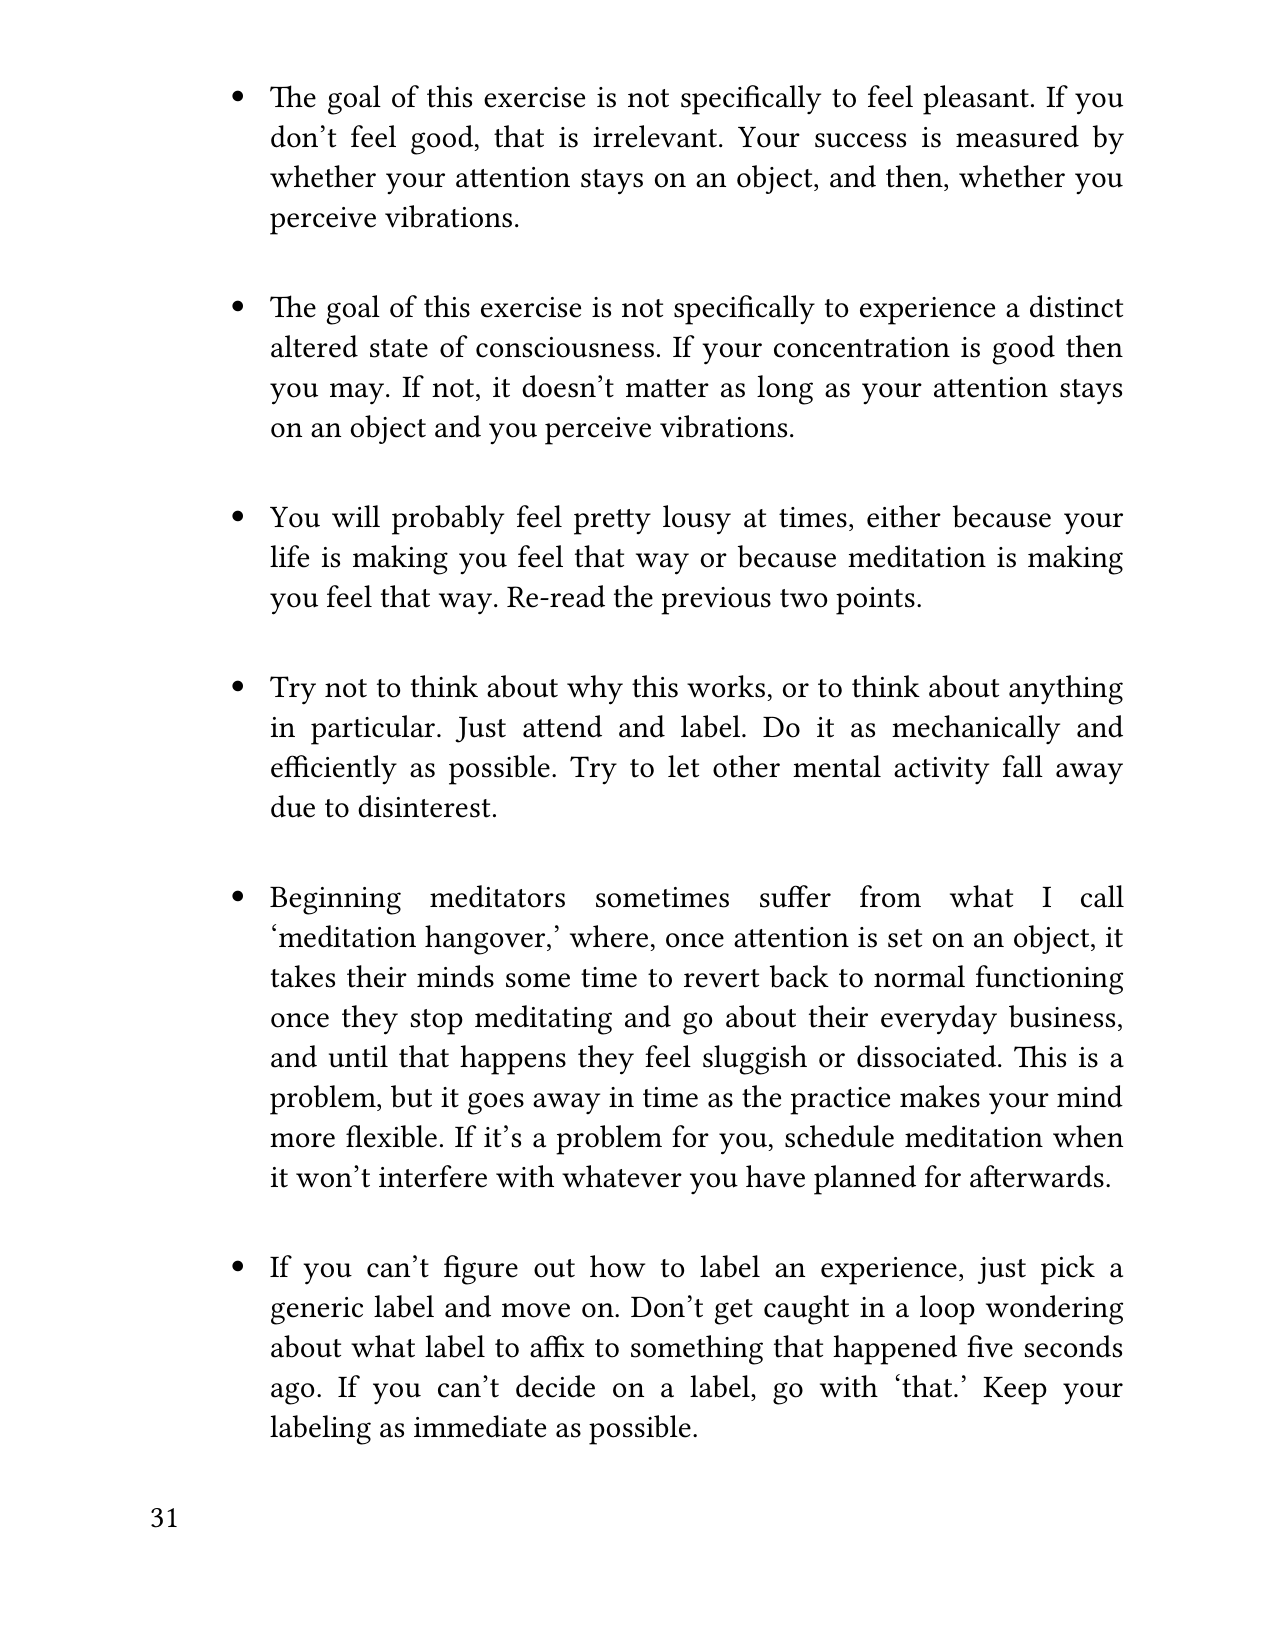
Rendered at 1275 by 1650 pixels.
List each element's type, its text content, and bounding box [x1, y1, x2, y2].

list Try not to think about why this works, or to think about anything in particular. Just attend and label. Do it as mechanically and efficiently as possible. Try to let other mental activity fall away due to disinterest. [232, 665, 1125, 825]
list The goal of this exercise is not specifically to experience a distinct altered state of consciousness. If your concentration is good then you may. If not, it doesn’t matter as long as your attention stays on an object and you perceive vibrations. [232, 285, 1125, 445]
list If you can’t figure out how to label an experience, just pick a generic label and move on. Don’t get caught in a loop wondering about what label to affix to something that happened five seconds ago. If you can’t decide on a label, go with ‘that.’ Keep your labeling as immediate as possible. [232, 1245, 1125, 1445]
list You will probably feel pretty lousy at times, either because your life is making you feel that way or because meditation is making you feel that way. Re-read the previous two points. [232, 495, 1125, 615]
list Beginning meditators sometimes suffer from what I call ‘meditation hangover,’ where, once attention is set on an object, it takes their minds some time to revert back to normal functioning once they stop meditating and go about their everyday business, and until that happens they feel sluggish or dissociated. This is a problem, but it goes away in time as the practice makes your mind more flexible. If it’s a problem for you, schedule meditation when it won’t interfere with whatever you have planned for afterwards. [232, 875, 1125, 1195]
list The goal of this exercise is not specifically to feel pleasant. If you don’t feel good, that is irrelevant. Your success is measured by whether your attention stays on an object, and then, whether you perceive vibrations. [232, 75, 1125, 235]
